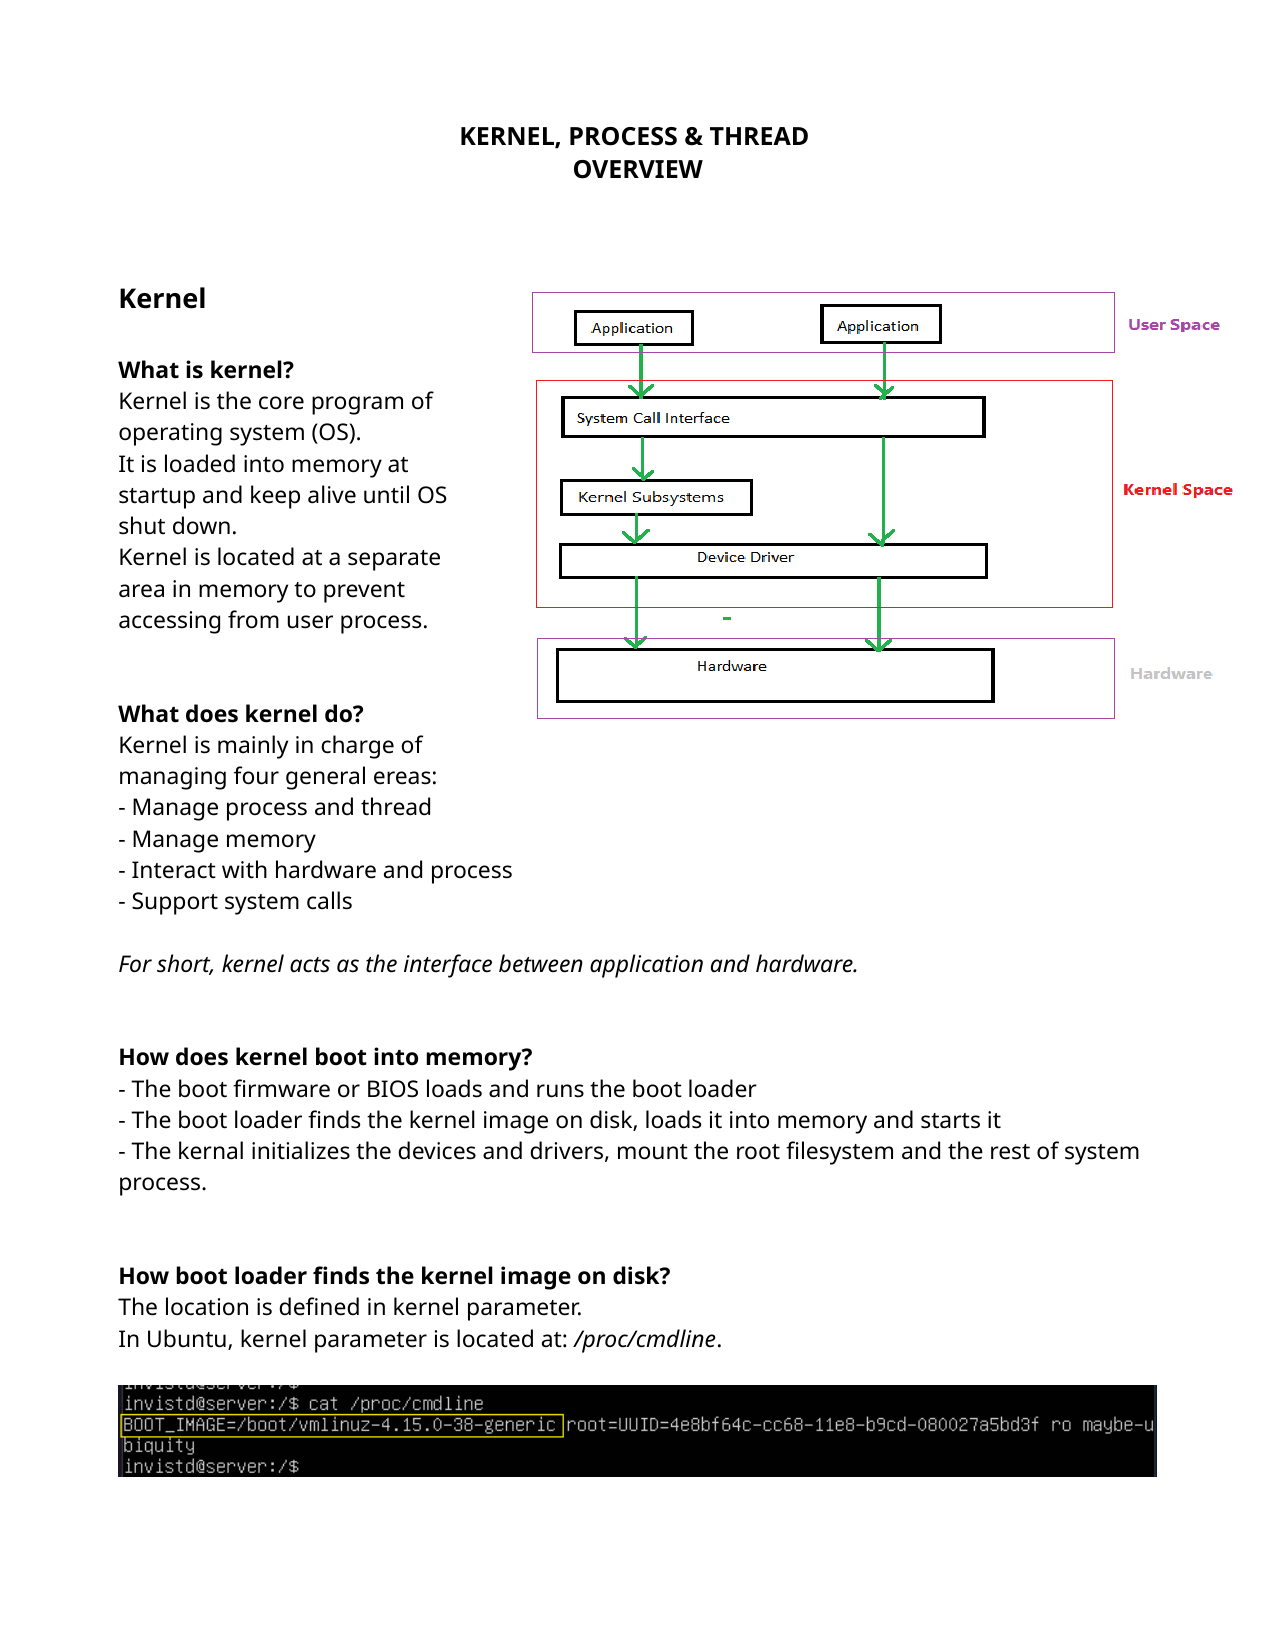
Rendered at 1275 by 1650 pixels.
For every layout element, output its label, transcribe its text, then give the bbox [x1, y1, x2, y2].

text It is loaded into memory at startup and keep alive until OS shut down. [118, 447, 498, 541]
text - The boot loader finds the kernel image on disk, loads it into memory and starts it [118, 1104, 1157, 1135]
text - Support system calls [118, 885, 1157, 916]
text OVERVIEW [118, 152, 1157, 186]
text - Manage process and thread [118, 791, 1157, 822]
text How boot loader finds the kernel image on disk? [118, 1260, 1157, 1291]
text - The boot firmware or BIOS loads and runs the boot loader [118, 1072, 1157, 1104]
text What is kernel? [118, 354, 498, 385]
picture [118, 1385, 1157, 1477]
text - Interact with hardware and process [118, 854, 1157, 885]
picture [507, 261, 1240, 734]
text What does kernel do? [118, 697, 498, 729]
text Kernel is mainly in charge of managing four general ereas: [118, 729, 1157, 791]
text Kernel [118, 280, 498, 317]
text For short, kernel acts as the interface between application and hardware. [118, 947, 1157, 979]
text Kernel is located at a separate area in memory to prevent accessing from user process. [118, 541, 498, 635]
text How does kernel boot into memory? [118, 1041, 1157, 1072]
text - The kernal initializes the devices and drivers, mount the root filesystem and the rest of system process. [118, 1135, 1157, 1197]
text Kernel is the core program of operating system (OS). [118, 385, 498, 447]
text The location is defined in kernel parameter. [118, 1291, 1157, 1322]
text - Manage memory [118, 822, 1157, 854]
text In Ubuntu, kernel parameter is located at: /proc/cmdline. [118, 1322, 1157, 1354]
text KERNEL, PROCESS & THREAD [118, 118, 1157, 152]
